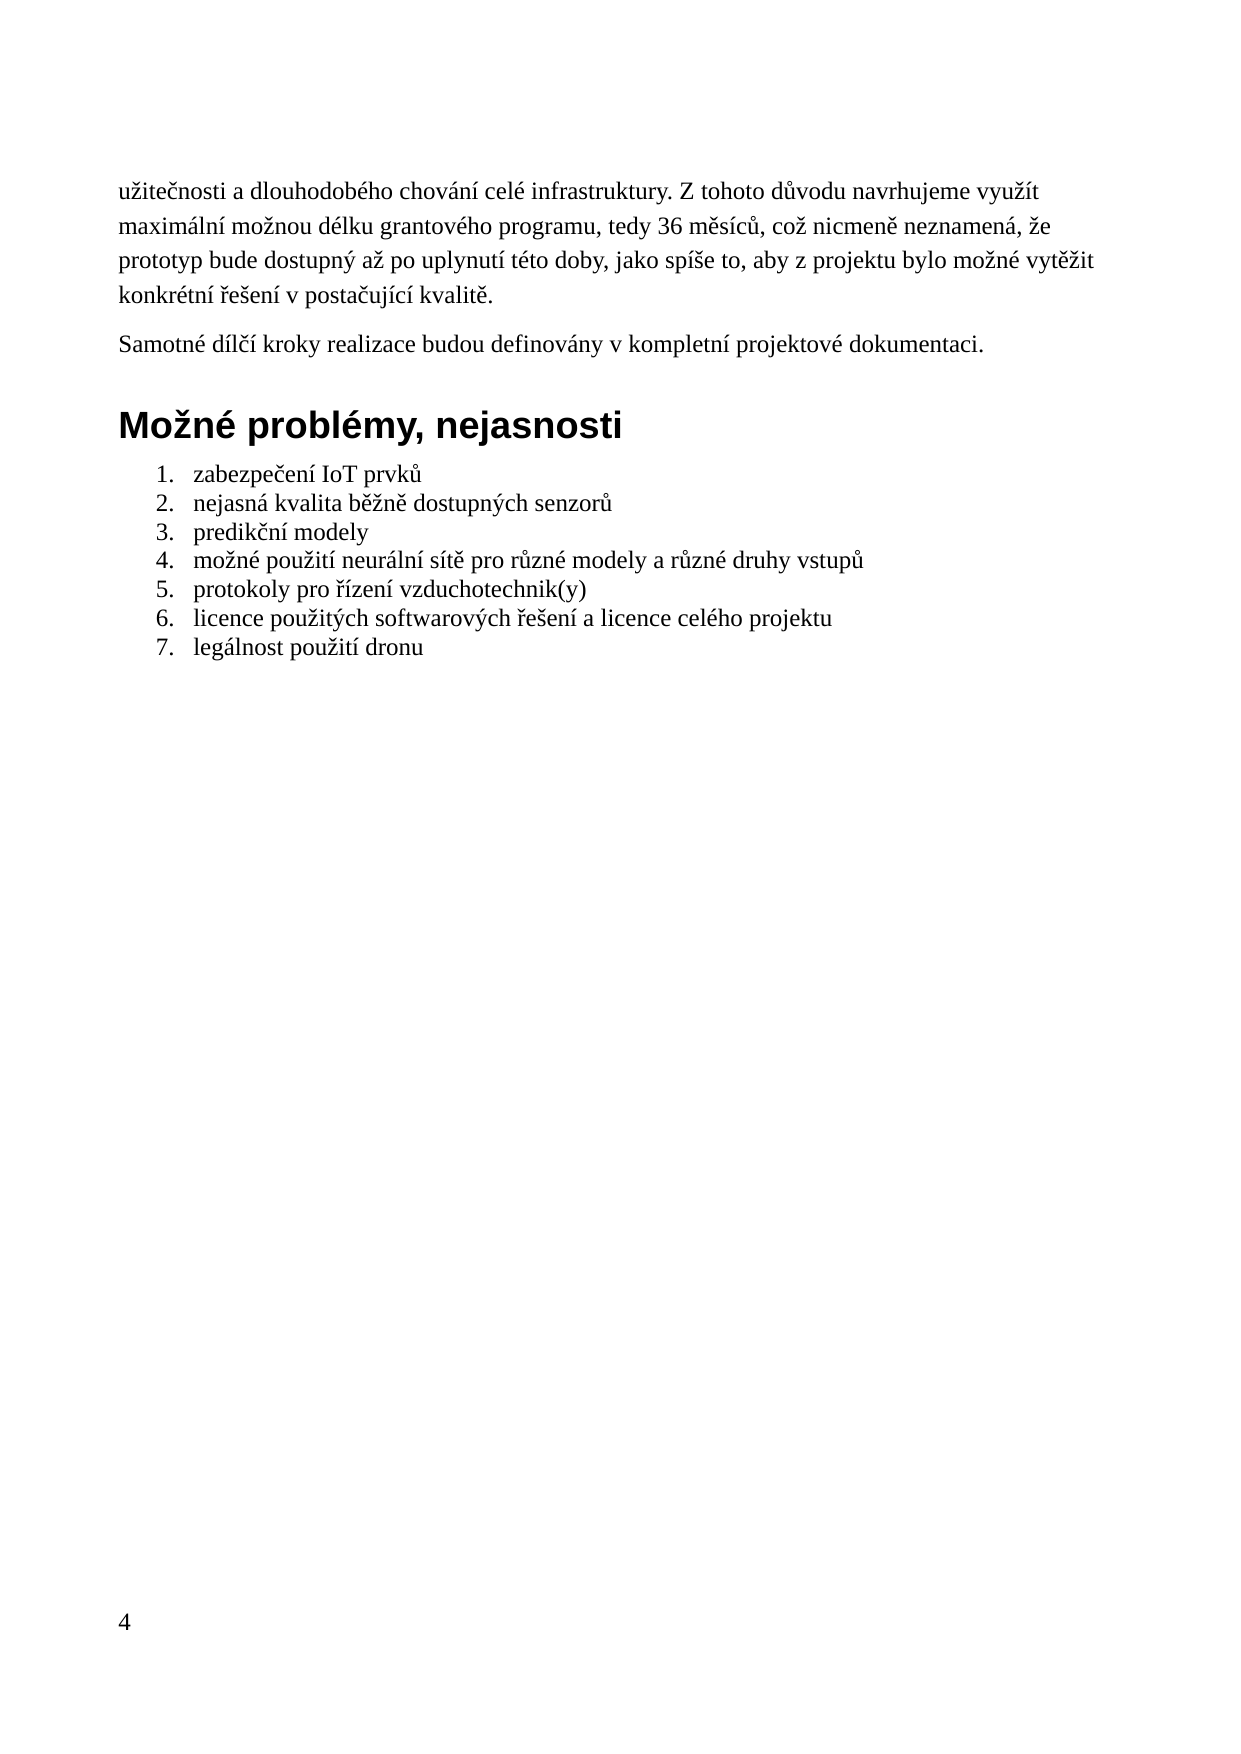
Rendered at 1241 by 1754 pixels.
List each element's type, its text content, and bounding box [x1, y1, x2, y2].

list protokoly pro řízení vzduchotechnik(y) [156, 574, 1122, 603]
text Samotné dílčí kroky realizace budou definovány v kompletní projektové dokumentaci. [118, 329, 1122, 358]
list licence použitých softwarových řešení a licence celého projektu [156, 603, 1122, 632]
list nejasná kvalita běžně dostupných senzorů [156, 488, 1122, 517]
list predikční modely [156, 517, 1122, 545]
list legálnost použití dronu [156, 632, 1122, 660]
list možné použití neurální sítě pro různé modely a různé druhy vstupů [156, 545, 1122, 574]
subtitle Možné problémy, nejasnosti [118, 403, 1122, 447]
text užitečnosti a dlouhodobého chování celé infrastruktury. Z tohoto důvodu navrhujeme využít maximální možnou délku grantového programu, tedy 36 měsíců, což nicmeně neznamená, že prototyp bude dostupný až po uplynutí této doby, jako spíše to, aby z projektu bylo možné vytěžit konkrétní řešení v postačující kvalitě. [118, 176, 1122, 308]
list zabezpečení IoT prvků [156, 459, 1122, 488]
